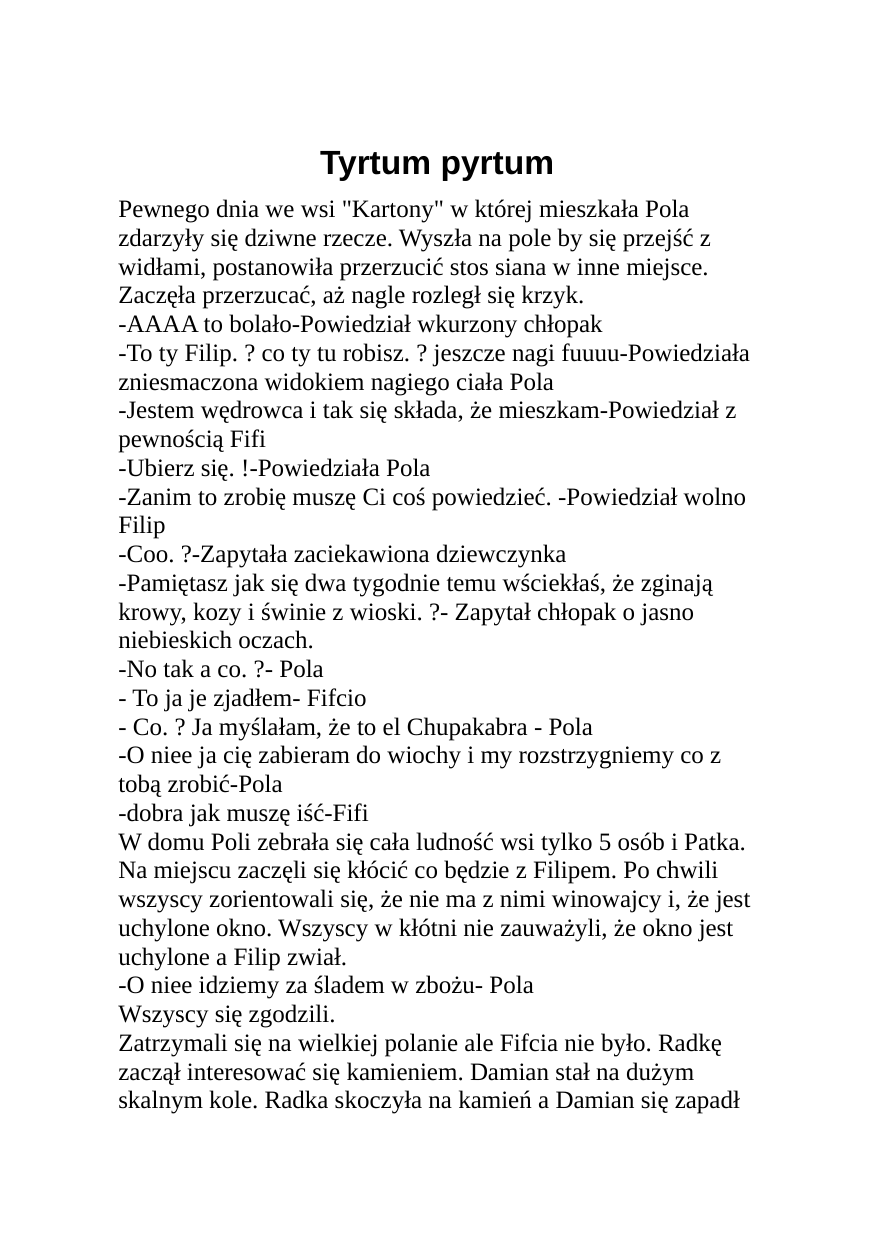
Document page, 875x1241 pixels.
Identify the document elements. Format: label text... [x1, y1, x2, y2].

text Pewnego dnia we wsi "Kartony" w której mieszkała Pola zdarzyły się dziwne rzecze. Wyszła na pole by się przejść z widłami, postanowiła przerzucić stos siana w inne miejsce. Zaczęła przerzucać, aż nagle rozległ się krzyk. -AAAA to bolało-Powiedział wkurzony chłopak -To ty Filip. ? co ty tu robisz. ? jeszcze nagi fuuuu-Powiedziała zniesmaczona widokiem nagiego ciała Pola -Jestem wędrowca i tak się składa, że mieszkam-Powiedział z pewnością Fifi -Ubierz się. !-Powiedziała Pola -Zanim to zrobię muszę Ci coś powiedzieć. -Powiedział wolno Filip -Coo. ?-Zapytała zaciekawiona dziewczynka -Pamiętasz jak się dwa tygodnie temu wściekłaś, że zginają krowy, kozy i świnie z wioski. ?- Zapytał chłopak o jasno niebieskich oczach. -No tak a co. ?- Pola - To ja je zjadłem- Fifcio - Co. ? Ja myślałam, że to el Chupakabra - Pola -O niee ja cię zabieram do wiochy i my rozstrzygniemy co z tobą zrobić-Pola -dobra jak muszę iść-Fifi W domu Poli zebrała się cała ludność wsi tylko 5 osób i Patka. Na miejscu zaczęli się kłócić co będzie z Filipem. Po chwili wszyscy zorientowali się, że nie ma z nimi winowajcy i, że jest uchylone okno. Wszyscy w kłótni nie zauważyli, że okno jest uchylone a Filip zwiał. -O niee idziemy za śladem w zbożu- Pola Wszyscy się zgodzili. Zatrzymali się na wielkiej polanie ale Fifcia nie było. Radkę zaczął interesować się kamieniem. Damian stał na dużym skalnym kole. Radka skoczyła na kamień a Damian się zapadł [118, 194, 756, 1114]
subtitle Tyrtum pyrtum [118, 143, 756, 182]
